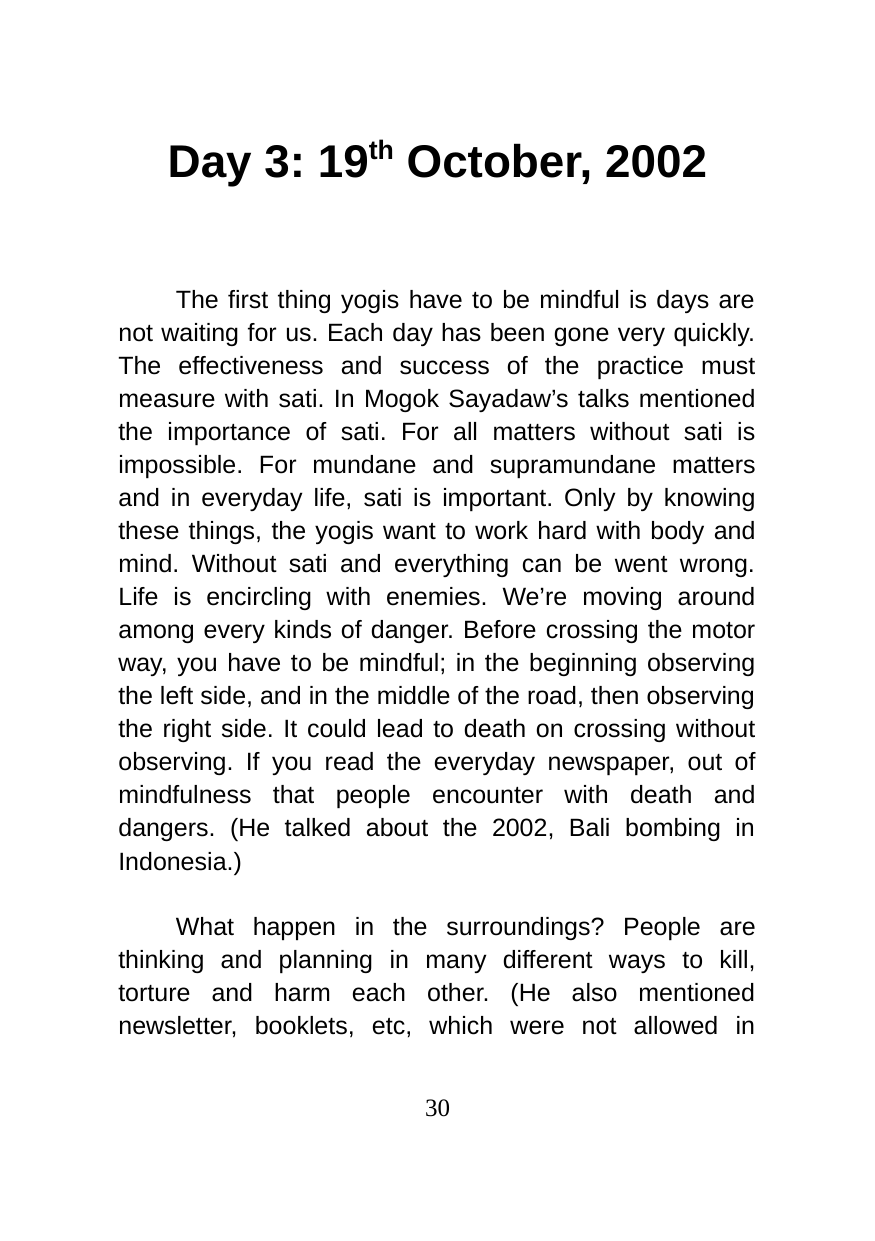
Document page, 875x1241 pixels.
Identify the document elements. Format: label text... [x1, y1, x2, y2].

text The first thing yogis have to be mindful is days are not waiting for us. Each day has been gone very quickly. The effectiveness and success of the practice must measure with sati. In Mogok Sayadaw’s talks mentioned the importance of sati. For all matters without sati is impossible. For mundane and supramundane matters and in everyday life, sati is important. Only by knowing these things, the yogis want to work hard with body and mind. Without sati and everything can be went wrong. Life is encircling with enemies. We’re moving around among every kinds of danger. Before crossing the motor way, you have to be mindful; in the beginning observing the left side, and in the middle of the road, then observing the right side. It could lead to death on crossing without observing. If you read the everyday newspaper, out of mindfulness that people encounter with death and dangers. (He talked about the 2002, Bali bombing in Indonesia.) [118, 285, 756, 875]
subtitle Day 3: 19th October, 2002 [118, 134, 756, 187]
text What happen in the surroundings? People are thinking and planning in many different ways to kill, torture and harm each other. (He also mentioned newsletter, booklets, etc, which were not allowed in [118, 912, 756, 1040]
